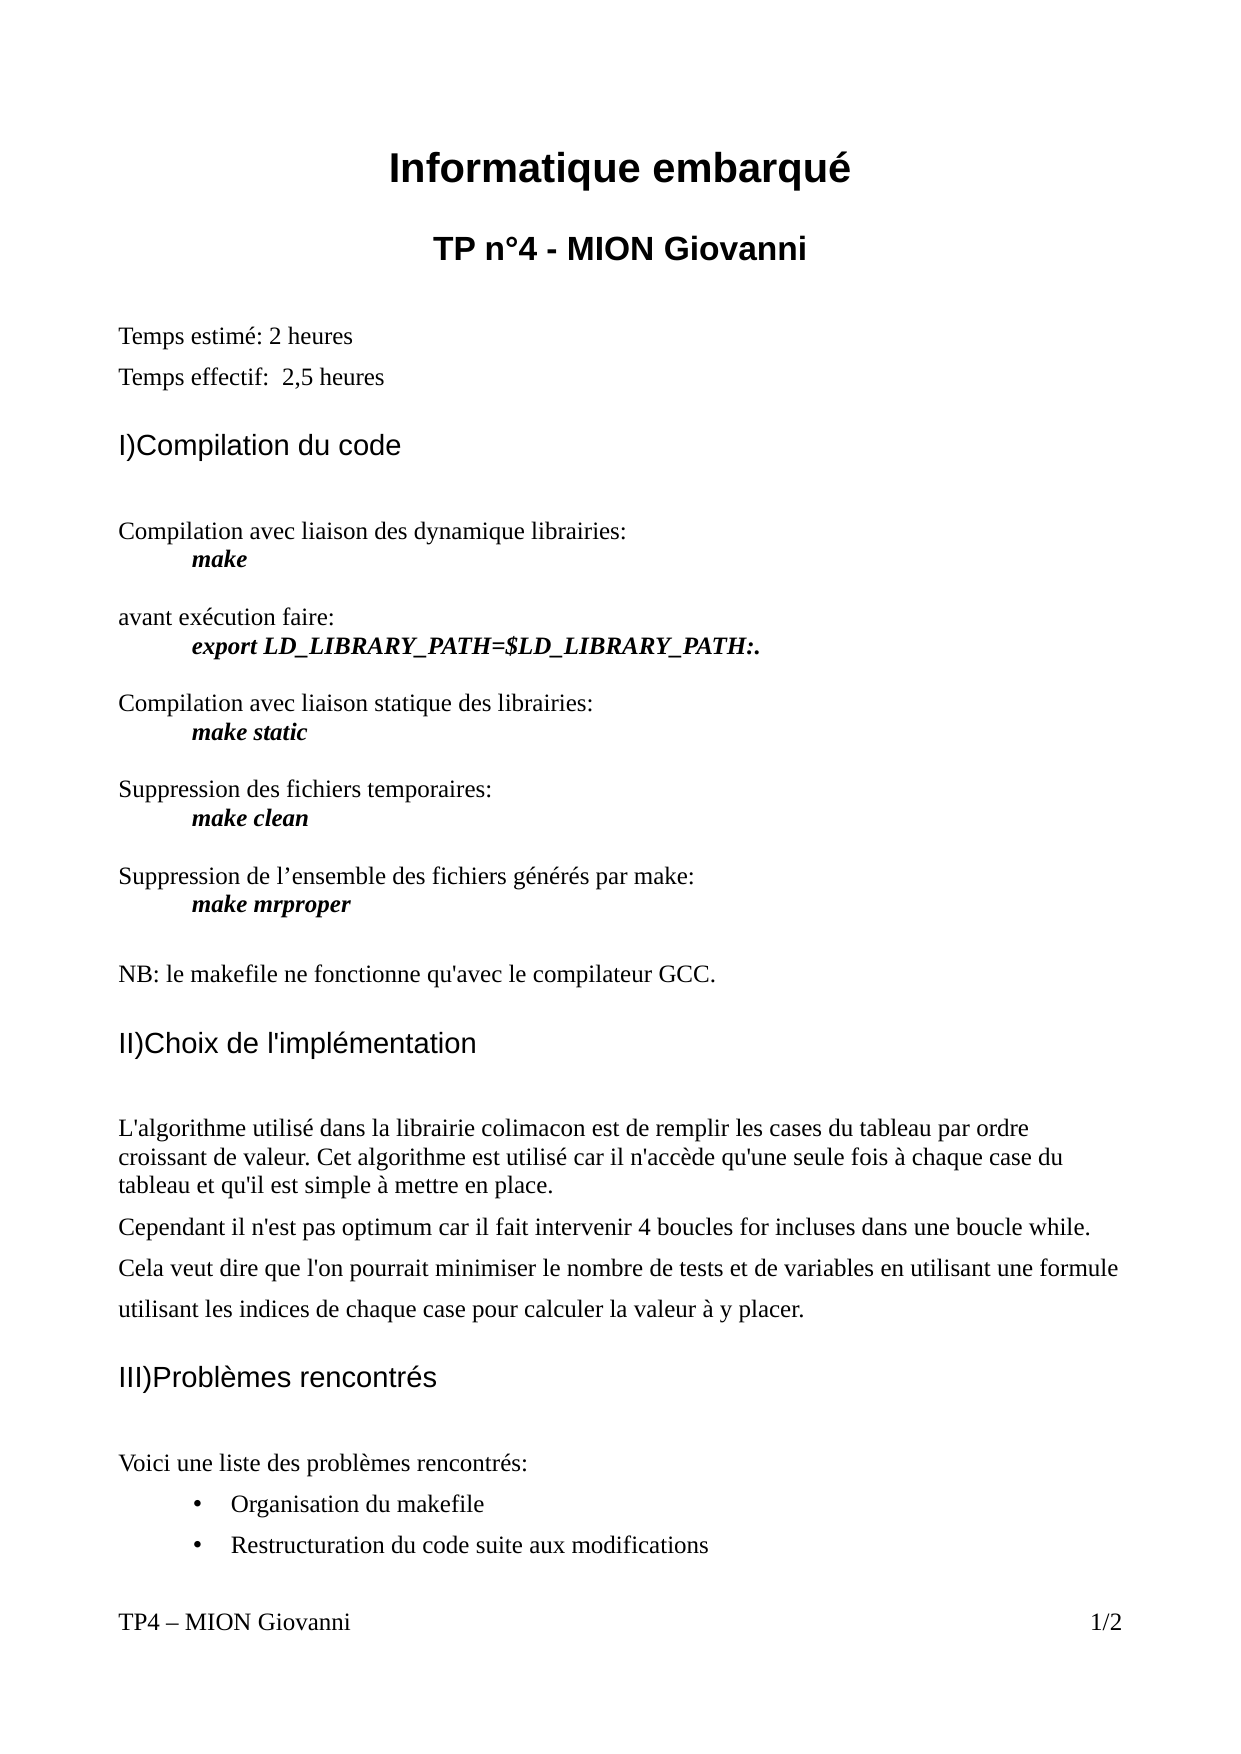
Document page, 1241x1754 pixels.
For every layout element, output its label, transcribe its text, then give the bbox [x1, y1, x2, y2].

text export LD_LIBRARY_PATH=$LD_LIBRARY_PATH:. [118, 631, 1122, 659]
text utilisant les indices de chaque case pour calculer la valeur à y placer. [118, 1294, 1122, 1323]
subtitle II)Choix de l'implémentation [118, 1026, 1122, 1059]
text Suppression de l’ensemble des fichiers générés par make: [118, 861, 1122, 889]
text Temps effectif: 2,5 heures [118, 362, 1122, 391]
text NB: le makefile ne fonctionne qu'avec le compilateur GCC. [118, 959, 1122, 988]
text L'algorithme utilisé dans la librairie colimacon est de remplir les cases du tableau par ordre croissant de valeur. Cet algorithme est utilisé car il n'accède qu'une seule fois à chaque case du tableau et qu'il est simple à mettre en place. [118, 1113, 1122, 1199]
text Voici une liste des problèmes rencontrés: [118, 1448, 1122, 1477]
list Restructuration du code suite aux modifications [193, 1530, 1122, 1559]
subtitle III)Problèmes rencontrés [118, 1361, 1122, 1394]
text Compilation avec liaison statique des librairies: [118, 688, 1122, 717]
text make clean [118, 803, 1122, 832]
text Temps estimé: 2 heures [118, 321, 1122, 350]
text Cela veut dire que l'on pourrait minimiser le nombre de tests et de variables en utilisant une formule [118, 1253, 1122, 1282]
text make [118, 544, 1122, 573]
text Cependant il n'est pas optimum car il fait intervenir 4 boucles for incluses dans une boucle while. [118, 1212, 1122, 1241]
subtitle I)Compilation du code [118, 428, 1122, 462]
list Organisation du makefile [193, 1489, 1122, 1518]
text Suppression des fichiers temporaires: [118, 774, 1122, 803]
text make static [118, 717, 1122, 746]
subtitle TP n°4 - MION Giovanni [118, 228, 1122, 267]
text Compilation avec liaison des dynamique librairies: [118, 516, 1122, 544]
text avant exécution faire: [118, 602, 1122, 631]
subtitle Informatique embarqué [118, 143, 1122, 191]
text make mrproper [118, 889, 1122, 918]
